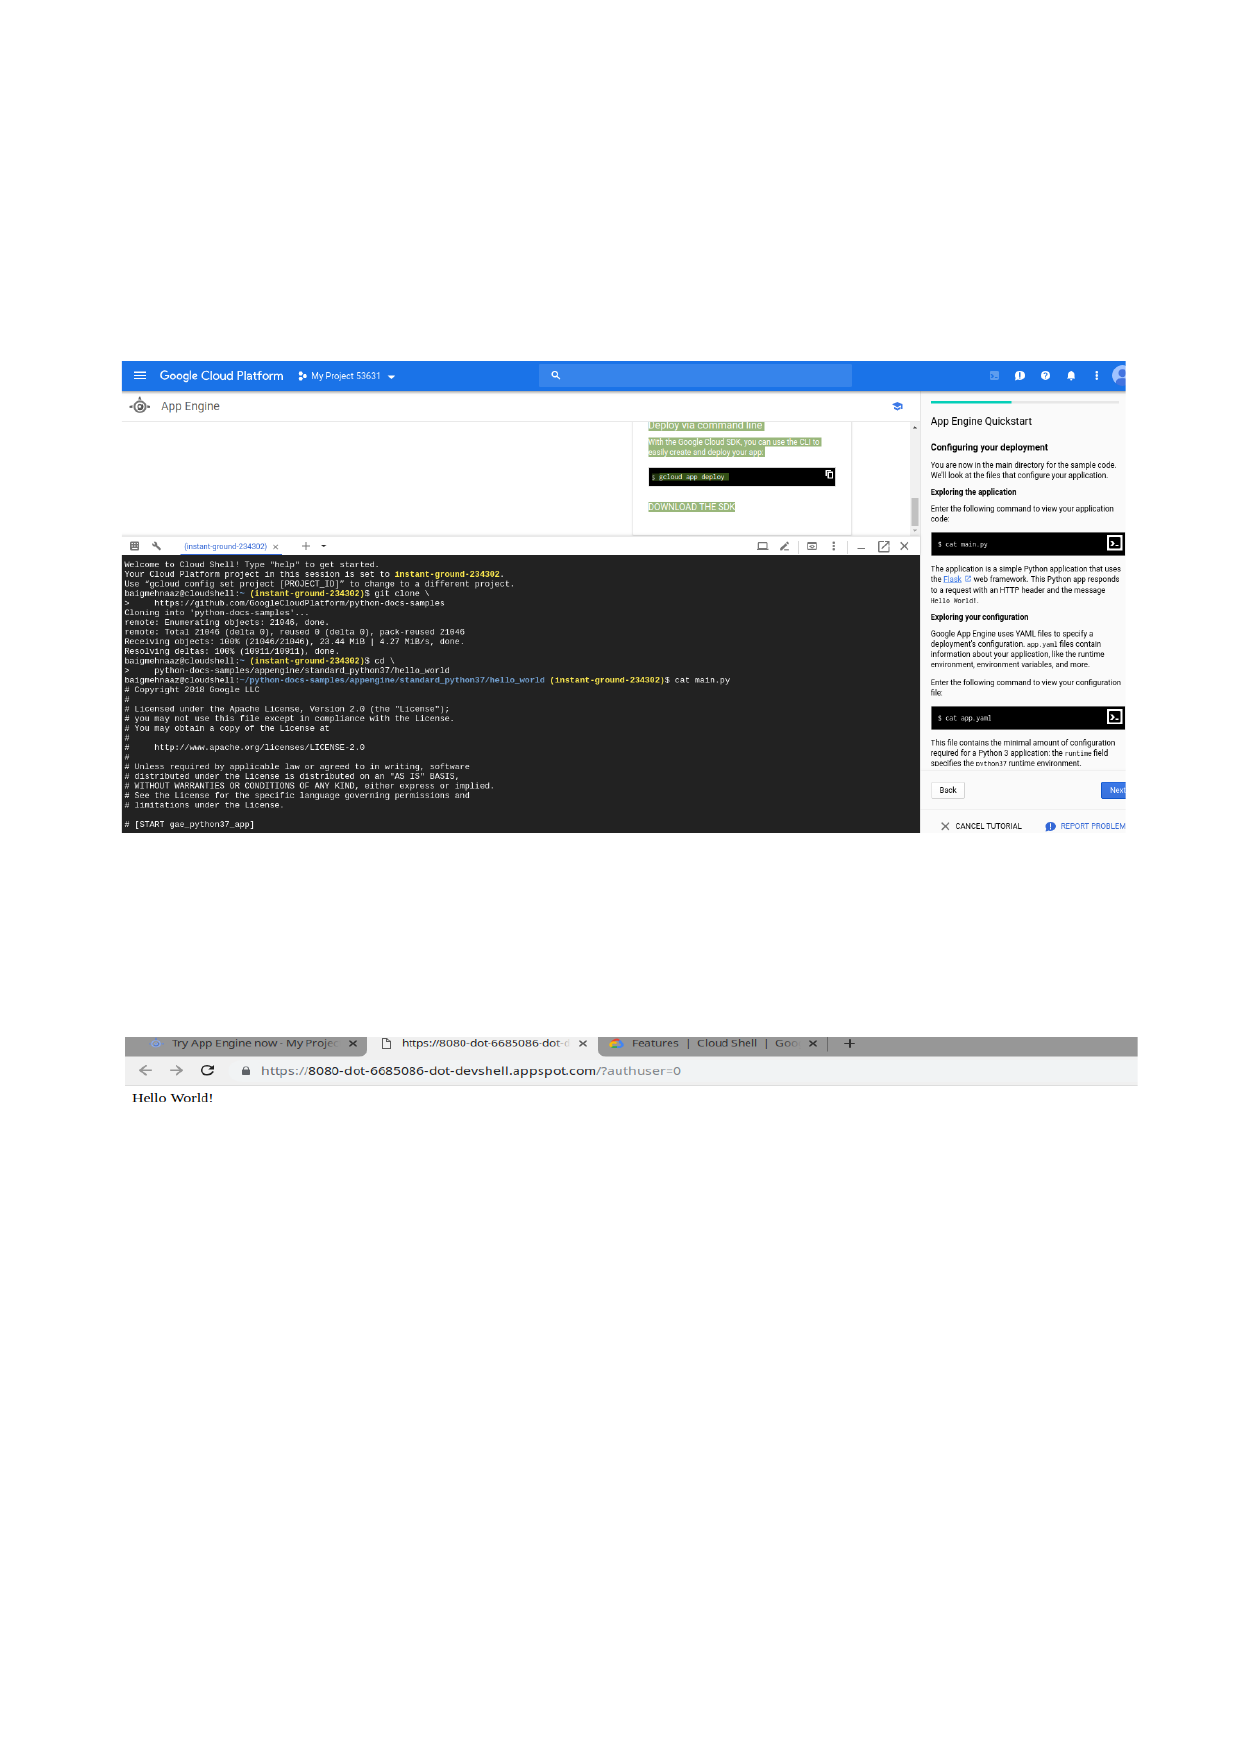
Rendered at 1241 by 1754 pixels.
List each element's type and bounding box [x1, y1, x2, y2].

picture [125, 1037, 1138, 1491]
picture [121, 361, 1126, 833]
